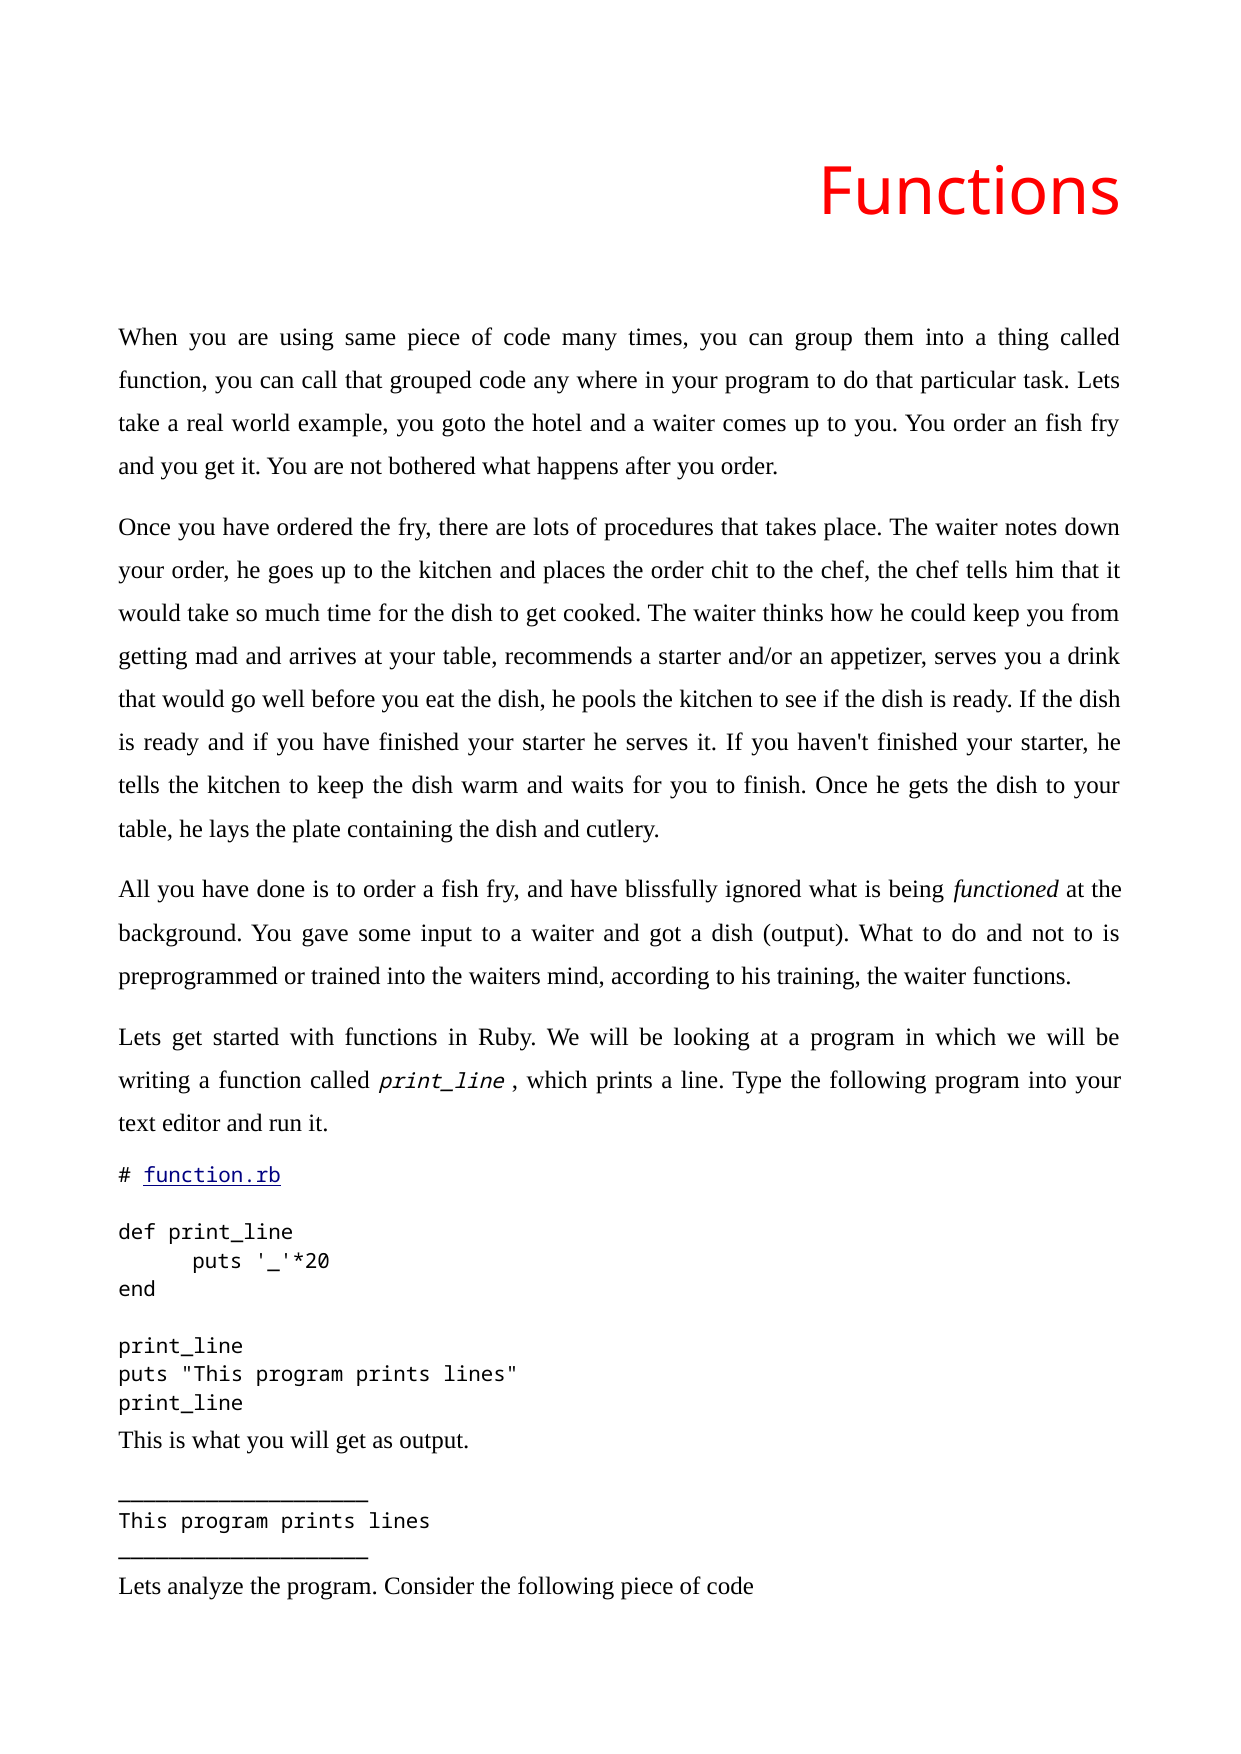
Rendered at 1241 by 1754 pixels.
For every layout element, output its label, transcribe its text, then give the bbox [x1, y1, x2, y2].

text Lets get started with functions in Ruby. We will be looking at a program in which we will be writing a function called print_line , which prints a line. Type the following program into your text editor and run it. [118, 1022, 1122, 1137]
text When you are using same piece of code many times, you can group them into a thing called function, you can call that grouped code any where in your program to do that particular task. Lets take a real world example, you goto the hotel and a waiter comes up to you. You order an fish fry and you get it. You are not bothered what happens after you order. [118, 322, 1122, 480]
text def print_line [118, 1217, 1122, 1246]
text # function.rb [118, 1161, 1122, 1189]
text All you have done is to order a fish fry, and have blissfully ignored what is being functioned at the background. You gave some input to a waiter and got a dish (output). What to do and not to is preprogrammed or trained into the waiters mind, according to his training, the waiter functions. [118, 874, 1122, 989]
text ____________________ [118, 1477, 1122, 1506]
text This is what you will get as output. [118, 1425, 1122, 1454]
text Lets analyze the program. Consider the following piece of code [118, 1571, 1122, 1600]
text ____________________ [118, 1534, 1122, 1563]
text end [118, 1274, 1122, 1303]
text puts "This program prints lines" [118, 1359, 1122, 1388]
subtitle Functions [118, 143, 1122, 234]
text puts '_'*20 [118, 1246, 1122, 1274]
text print_line [118, 1331, 1122, 1359]
text Once you have ordered the fry, there are lots of procedures that takes place. The waiter notes down your order, he goes up to the kitchen and places the order chit to the chef, the chef tells him that it would take so much time for the dish to get cooked. The waiter thinks how he could keep you from getting mad and arrives at your table, recommends a starter and/or an appetizer, serves you a drink that would go well before you eat the dish, he pools the kitchen to see if the dish is ready. If the dish is ready and if you have finished your starter he serves it. If you haven't finished your starter, he tells the kitchen to keep the dish warm and waits for you to finish. Once he gets the dish to your table, he lays the plate containing the dish and cutlery. [118, 512, 1122, 842]
text This program prints lines [118, 1506, 1122, 1534]
text print_line [118, 1388, 1122, 1416]
